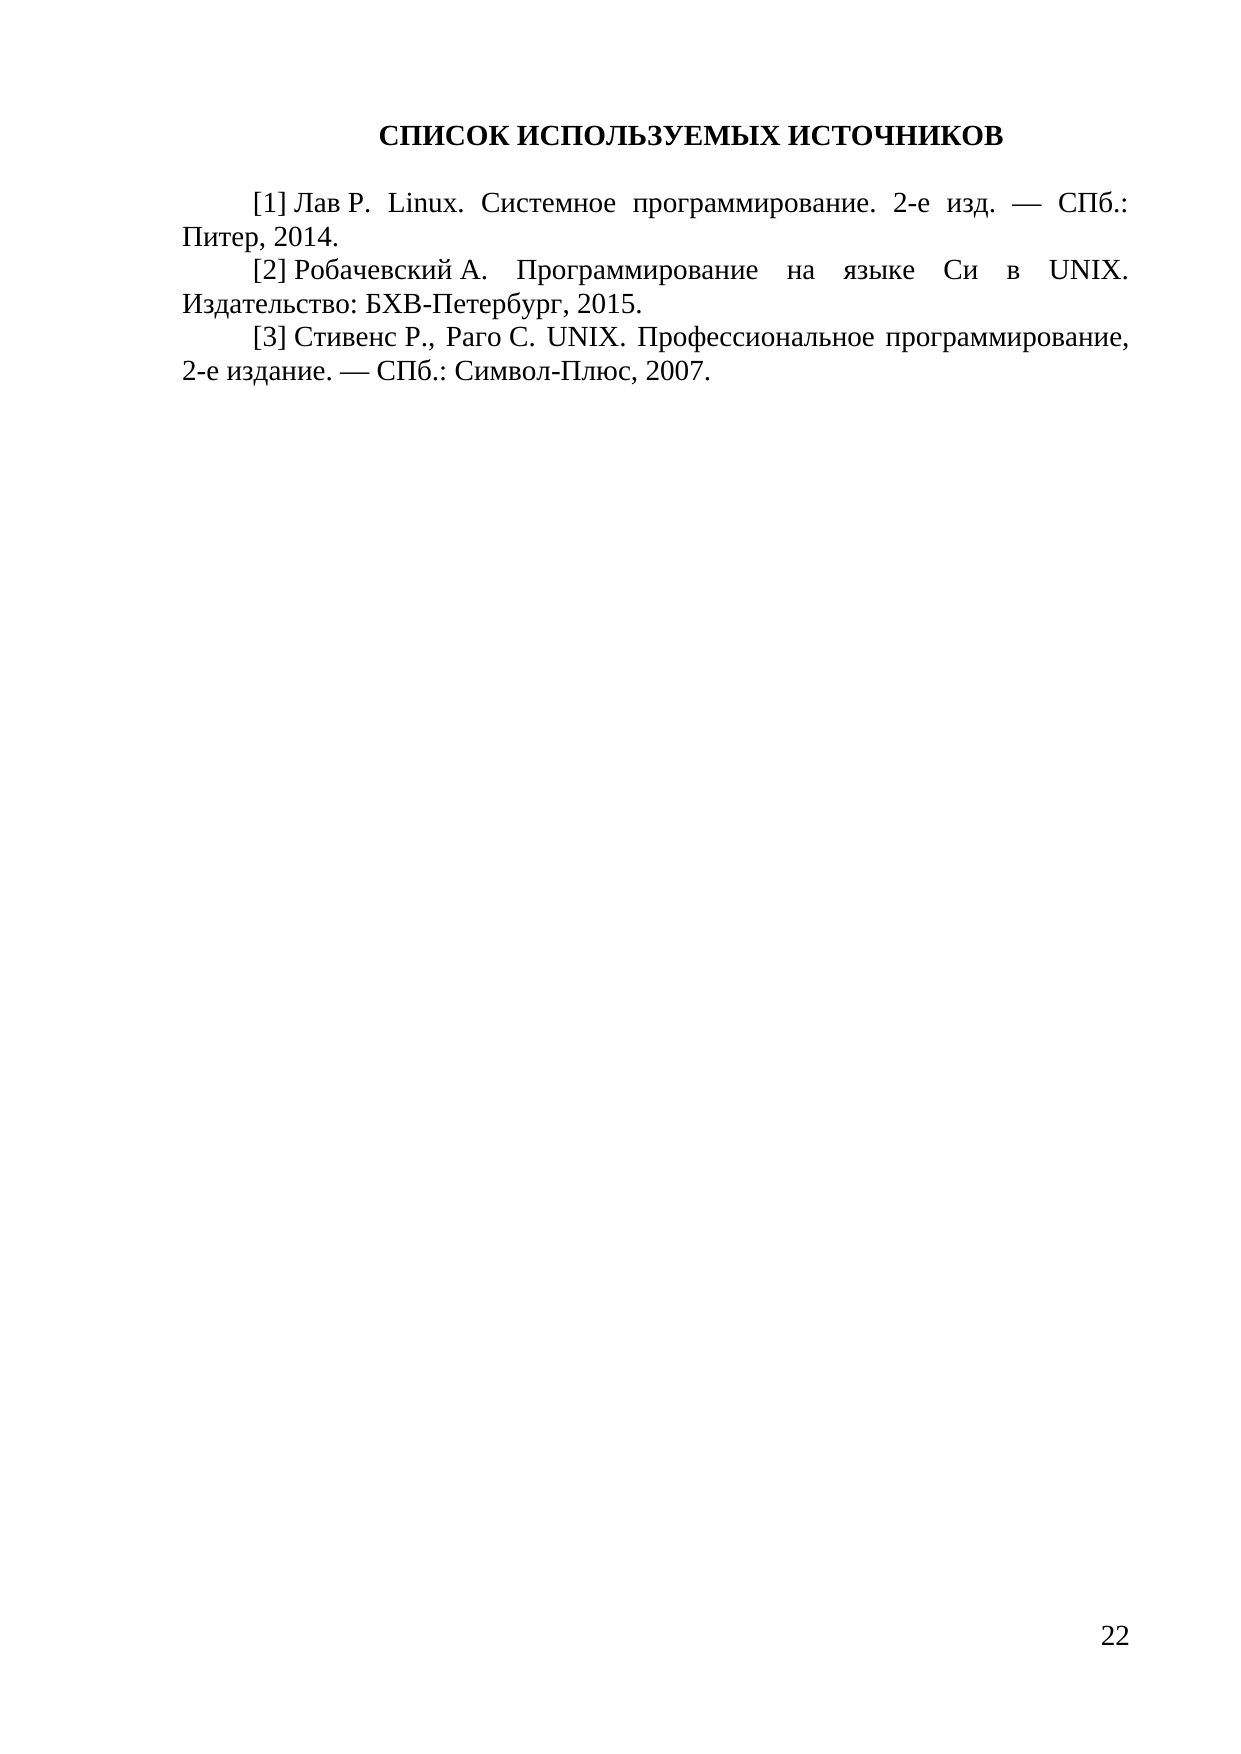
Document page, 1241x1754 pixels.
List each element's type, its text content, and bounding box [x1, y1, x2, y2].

text СПИСОК ИСПОЛЬЗУЕМЫХ ИСТОЧНИКОВ [182, 118, 1130, 152]
text [2] Робачевский А. Программирование на языке Си в UNIX. Издательство: БХВ-Петербург, 2015. [182, 252, 1130, 319]
text [1] Лав Р. Linux. Системное программирование. 2-е изд. — СПб.: Питер, 2014. [182, 185, 1130, 252]
text [3] Стивенс Р., Раго С. UNIX. Профессиональное программирование, 2-е издание. — СПб.: Символ-Плюс, 2007. [182, 319, 1130, 386]
